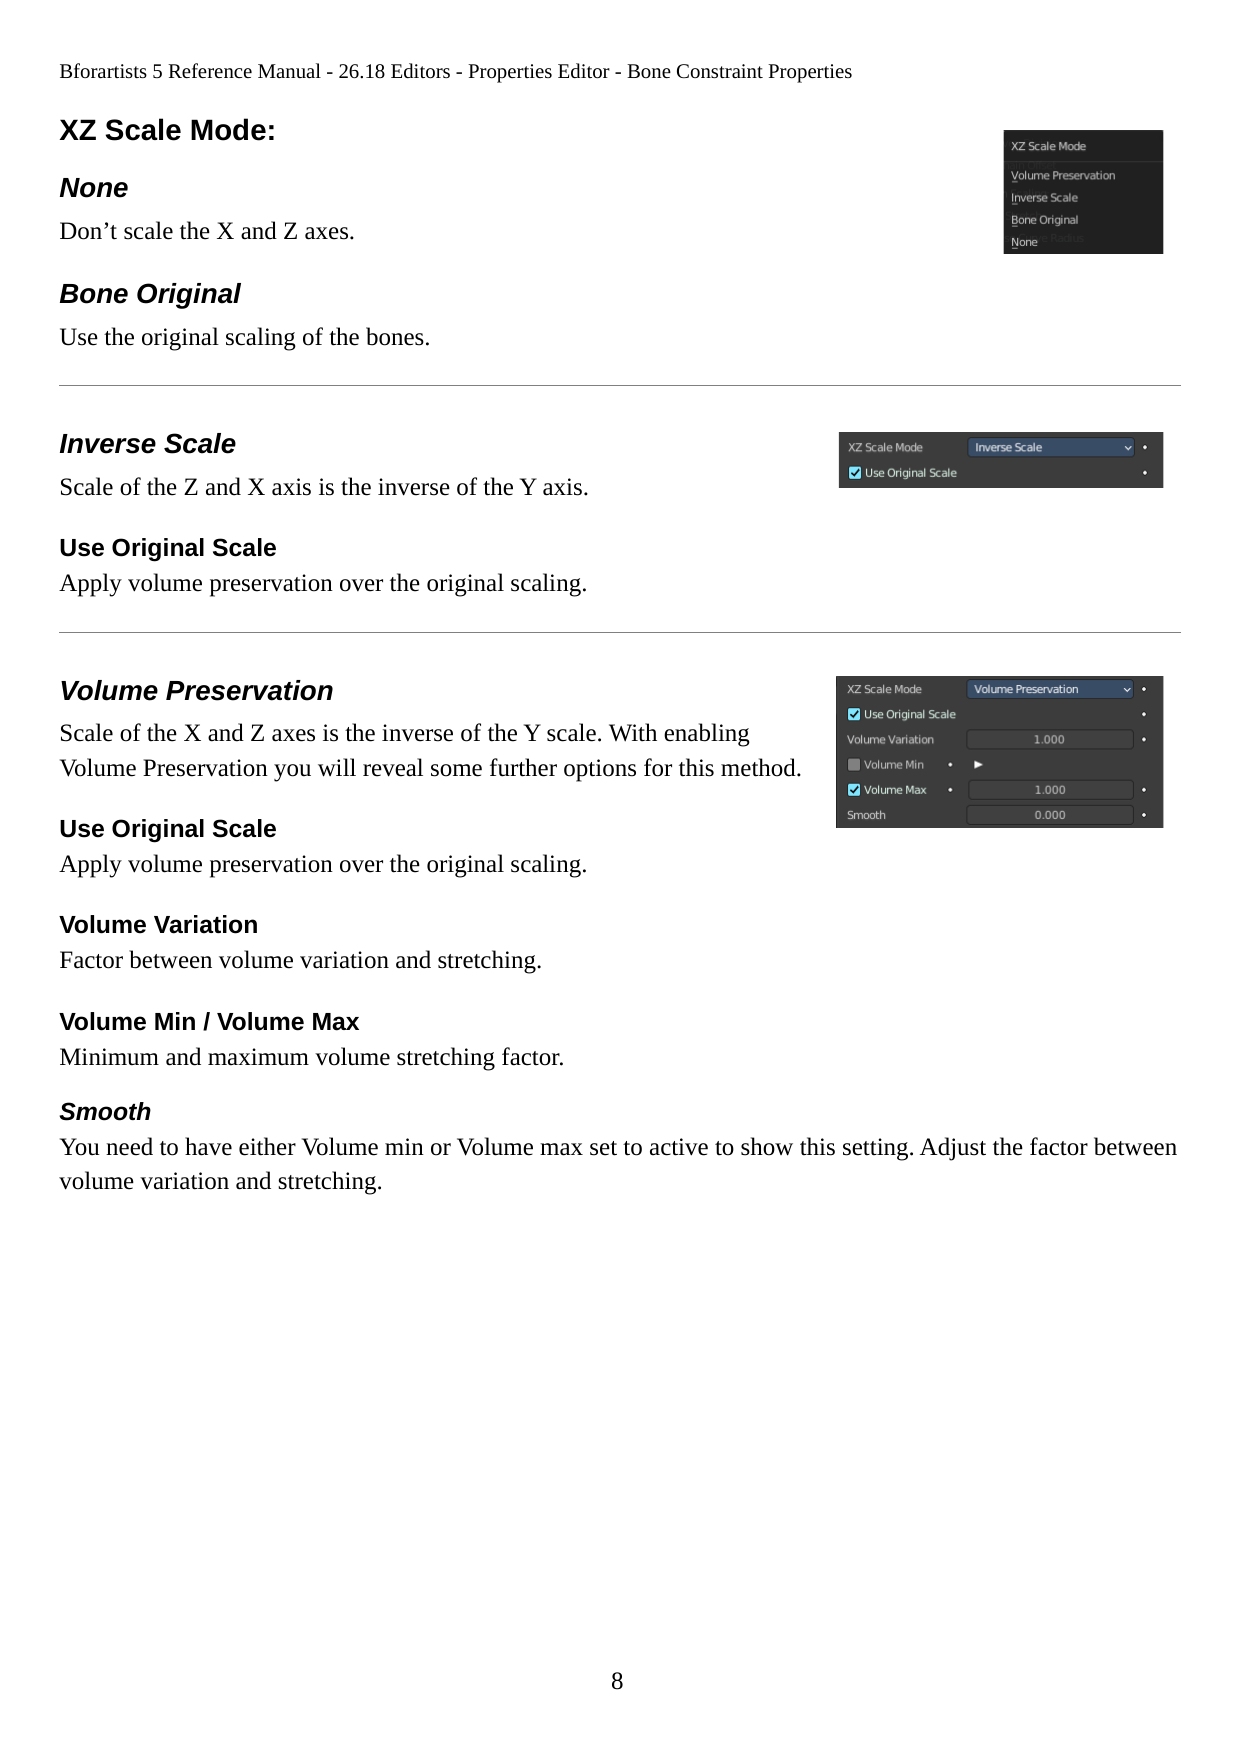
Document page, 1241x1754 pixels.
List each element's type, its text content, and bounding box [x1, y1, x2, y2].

subtitle [1164, 171, 1181, 203]
text Apply volume preservation over the original scaling. [59, 849, 1181, 878]
subtitle Smooth [59, 1097, 1181, 1126]
text Apply volume preservation over the original scaling. [59, 568, 1181, 597]
subtitle Volume Min / Volume Max [59, 1007, 1181, 1036]
subtitle Volume Preservation [59, 674, 1181, 706]
subtitle XZ Scale Mode: [59, 113, 1181, 146]
text You need to have either Volume min or Volume max set to active to show this setting. Adjust the factor between volume variation and stretching. [59, 1132, 1181, 1195]
text Minimum and maximum volume stretching factor. [59, 1042, 1181, 1071]
text Scale of the Z and X axis is the inverse of the Y axis. [59, 472, 1181, 501]
text Don’t scale the X and Z axes. [59, 216, 1003, 244]
subtitle Use Original Scale [59, 814, 1181, 843]
picture [1003, 130, 1164, 254]
subtitle Inverse Scale [59, 427, 1181, 459]
picture [838, 432, 1164, 488]
subtitle Volume Variation [59, 911, 1181, 939]
subtitle Use Original Scale [59, 533, 1181, 562]
subtitle None [59, 171, 1003, 203]
text Scale of the X and Z axes is the inverse of the Y scale. With enabling Volume Preservation you will reveal some further options for this method. [59, 718, 836, 781]
subtitle Bone Original [59, 277, 1181, 309]
text Use the original scaling of the bones. [59, 322, 1181, 350]
text Factor between volume variation and stretching. [59, 945, 1181, 974]
picture [836, 676, 1164, 828]
